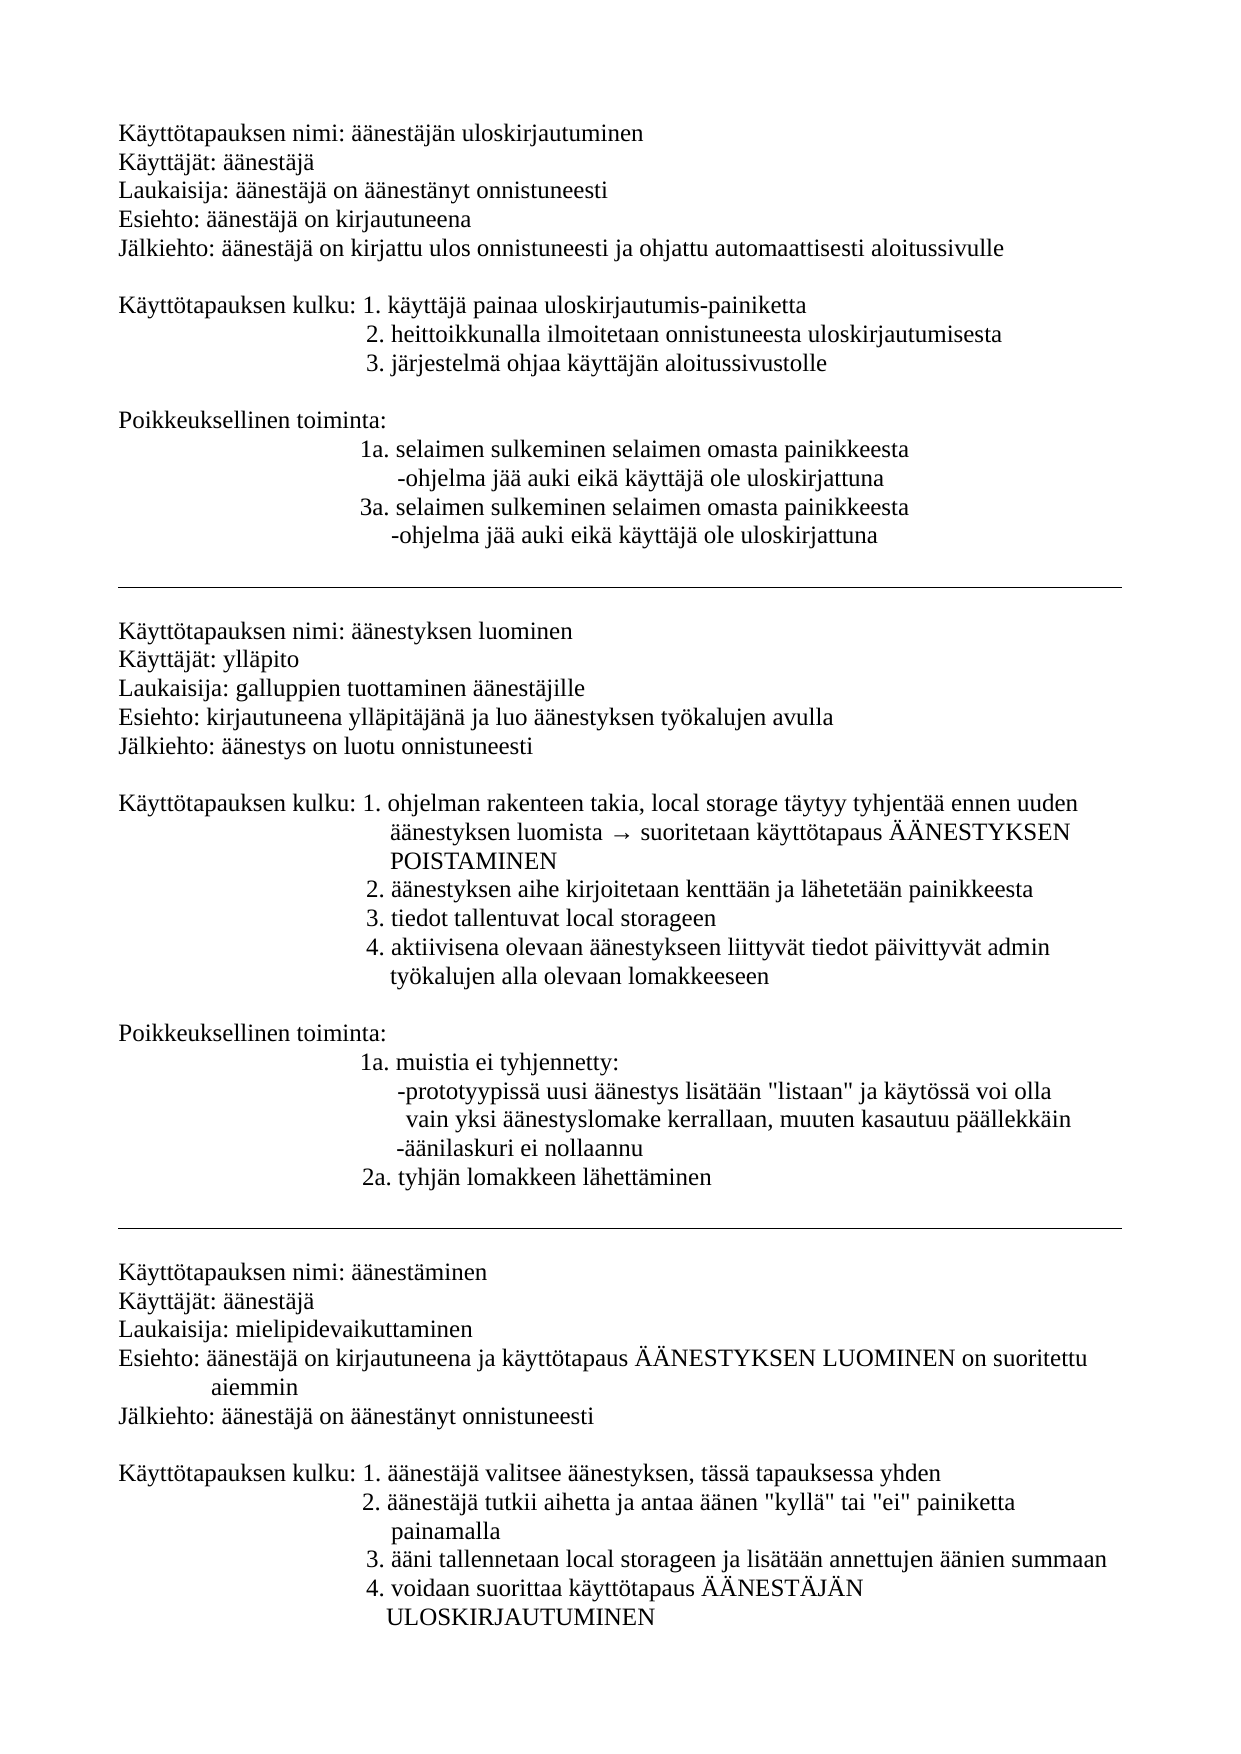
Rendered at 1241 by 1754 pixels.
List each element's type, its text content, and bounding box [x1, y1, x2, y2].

text Jälkiehto: äänestys on luotu onnistuneesti [118, 731, 1122, 759]
text 2. äänestäjä tutkii aihetta ja antaa äänen "kyllä" tai "ei" painiketta painamalla [118, 1487, 1122, 1544]
text 1a. muistia ei tyhjennetty: [118, 1047, 1122, 1076]
text Käyttötapauksen kulku: 1. ohjelman rakenteen takia, local storage täytyy tyhjentää ennen uuden äänestyksen luomista → suoritetaan käyttötapaus ÄÄNESTYKSEN POISTAMINEN [118, 788, 1122, 874]
text Käyttäjät: äänestäjä [118, 147, 1122, 176]
text -äänilaskuri ei nollaannu [118, 1133, 1122, 1162]
text Käyttäjät: äänestäjä [118, 1286, 1122, 1314]
text 1a. selaimen sulkeminen selaimen omasta painikkeesta [118, 434, 1122, 463]
text 3a. selaimen sulkeminen selaimen omasta painikkeesta [118, 492, 1122, 521]
text -prototyypissä uusi äänestys lisätään "listaan" ja käytössä voi olla [118, 1076, 1122, 1104]
text Esiehto: kirjautuneena ylläpitäjänä ja luo äänestyksen työkalujen avulla [118, 702, 1122, 731]
text 4. aktiivisena olevaan äänestykseen liittyvät tiedot päivittyvät admin työkalujen alla olevaan lomakkeeseen [118, 932, 1122, 989]
text Käyttötapauksen kulku: 1. käyttäjä painaa uloskirjautumis-painiketta [118, 291, 1122, 319]
text 4. voidaan suorittaa käyttötapaus ÄÄNESTÄJÄN ULOSKIRJAUTUMINEN [118, 1573, 1122, 1631]
text 3. tiedot tallentuvat local storageen [118, 903, 1122, 932]
text Laukaisija: äänestäjä on äänestänyt onnistuneesti [118, 176, 1122, 204]
text Jälkiehto: äänestäjä on kirjattu ulos onnistuneesti ja ohjattu automaattisesti aloitussivulle [118, 233, 1122, 262]
text -ohjelma jää auki eikä käyttäjä ole uloskirjattuna [118, 463, 1122, 492]
text Käyttötapauksen nimi: äänestäminen [118, 1257, 1122, 1286]
text 2. heittoikkunalla ilmoitetaan onnistuneesta uloskirjautumisesta [118, 319, 1122, 348]
text Laukaisija: galluppien tuottaminen äänestäjille [118, 673, 1122, 702]
text Käyttötapauksen nimi: äänestyksen luominen [118, 616, 1122, 644]
text Esiehto: äänestäjä on kirjautuneena ja käyttötapaus ÄÄNESTYKSEN LUOMINEN on suoritettu aiemmin [118, 1343, 1122, 1401]
text 2. äänestyksen aihe kirjoitetaan kenttään ja lähetetään painikkeesta [118, 874, 1122, 903]
text Käyttötapauksen kulku: 1. äänestäjä valitsee äänestyksen, tässä tapauksessa yhden [118, 1458, 1122, 1487]
text Käyttötapauksen nimi: äänestäjän uloskirjautuminen [118, 118, 1122, 147]
text Poikkeuksellinen toiminta: [118, 1018, 1122, 1047]
text Jälkiehto: äänestäjä on äänestänyt onnistuneesti [118, 1401, 1122, 1429]
text 3. järjestelmä ohjaa käyttäjän aloitussivustolle [118, 348, 1122, 377]
text 3. ääni tallennetaan local storageen ja lisätään annettujen äänien summaan [118, 1544, 1122, 1573]
text vain yksi äänestyslomake kerrallaan, muuten kasautuu päällekkäin [118, 1104, 1122, 1133]
text 2a. tyhjän lomakkeen lähettäminen [118, 1162, 1122, 1191]
text Poikkeuksellinen toiminta: [118, 406, 1122, 434]
text Esiehto: äänestäjä on kirjautuneena [118, 204, 1122, 233]
text -ohjelma jää auki eikä käyttäjä ole uloskirjattuna [118, 521, 1122, 549]
text Laukaisija: mielipidevaikuttaminen [118, 1314, 1122, 1343]
text Käyttäjät: ylläpito [118, 644, 1122, 673]
